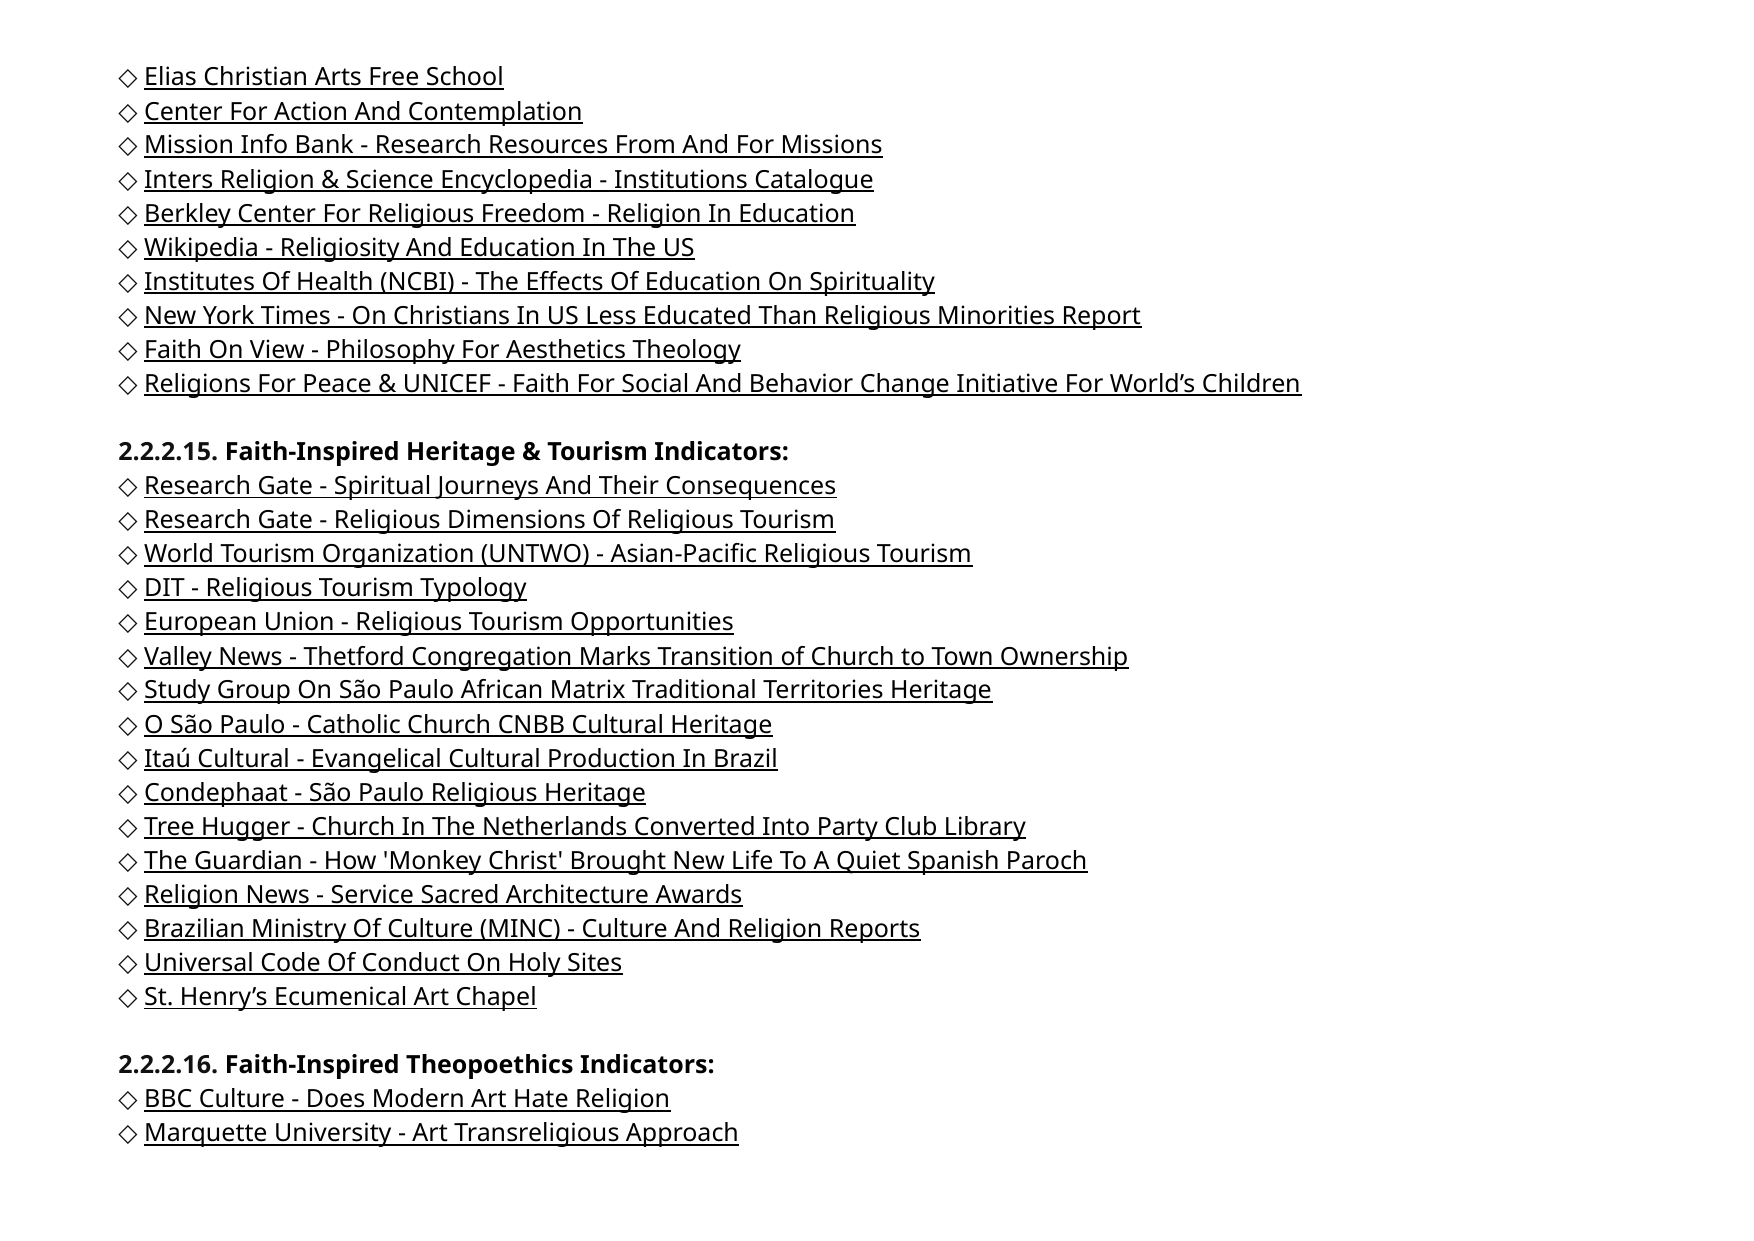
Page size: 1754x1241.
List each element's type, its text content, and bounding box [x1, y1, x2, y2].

text ◇ Religion News - Service Sacred Architecture Awards [118, 877, 1695, 911]
text ◇ Faith On View - Philosophy For Aesthetics Theology [118, 332, 1695, 366]
text ◇ Valley News - Thetford Congregation Marks Transition of Church to Town Ownership [118, 638, 1695, 672]
text ◇ Center For Action And Contemplation [118, 93, 1695, 127]
text ◇ Berkley Center For Religious Freedom - Religion In Education [118, 195, 1695, 229]
text 2.2.2.15. Faith-Inspired Heritage & Tourism Indicators: [118, 434, 1695, 468]
text ◇ European Union - Religious Tourism Opportunities [118, 604, 1695, 638]
text 2.2.2.16. Faith-Inspired Theopoethics Indicators: [118, 1047, 1695, 1081]
text ◇ Study Group On São Paulo African Matrix Traditional Territories Heritage [118, 672, 1695, 706]
text ◇ Brazilian Ministry Of Culture (MINC) - Culture And Religion Reports [118, 911, 1695, 945]
text ◇ Marquette University - Art Transreligious Approach [118, 1115, 1695, 1149]
text ◇ Condephaat - São Paulo Religious Heritage [118, 774, 1695, 808]
text ◇ Tree Hugger - Church In The Netherlands Converted Into Party Club Library [118, 808, 1695, 842]
text ◇ World Tourism Organization (UNTWO) - Asian-Pacific Religious Tourism [118, 536, 1695, 570]
text ◇ Research Gate - Religious Dimensions Of Religious Tourism [118, 502, 1695, 536]
text ◇ St. Henry’s Ecumenical Art Chapel [118, 979, 1695, 1013]
text ◇ BBC Culture - Does Modern Art Hate Religion [118, 1081, 1695, 1115]
text ◇ O São Paulo - Catholic Church CNBB Cultural Heritage [118, 706, 1695, 740]
text ◇ Itaú Cultural - Evangelical Cultural Production In Brazil [118, 740, 1695, 774]
text ◇ Institutes Of Health (NCBI) - The Effects Of Education On Spirituality [118, 263, 1695, 297]
text ◇ Religions For Peace & UNICEF - Faith For Social And Behavior Change Initiative For World’s Children [118, 366, 1695, 400]
text ◇ Research Gate - Spiritual Journeys And Their Consequences [118, 468, 1695, 502]
text ◇ Mission Info Bank - Research Resources From And For Missions [118, 127, 1695, 161]
text ◇ Elias Christian Arts Free School [118, 59, 1695, 93]
text ◇ Inters Religion & Science Encyclopedia - Institutions Catalogue [118, 161, 1695, 195]
text ◇ DIT - Religious Tourism Typology [118, 570, 1695, 604]
text ◇ Wikipedia - Religiosity And Education In The US [118, 229, 1695, 263]
text ◇ The Guardian - How 'Monkey Christ' Brought New Life To A Quiet Spanish Paroch [118, 842, 1695, 877]
text ◇ Universal Code Of Conduct On Holy Sites [118, 945, 1695, 979]
text ◇ New York Times - On Christians In US Less Educated Than Religious Minorities Report [118, 297, 1695, 332]
